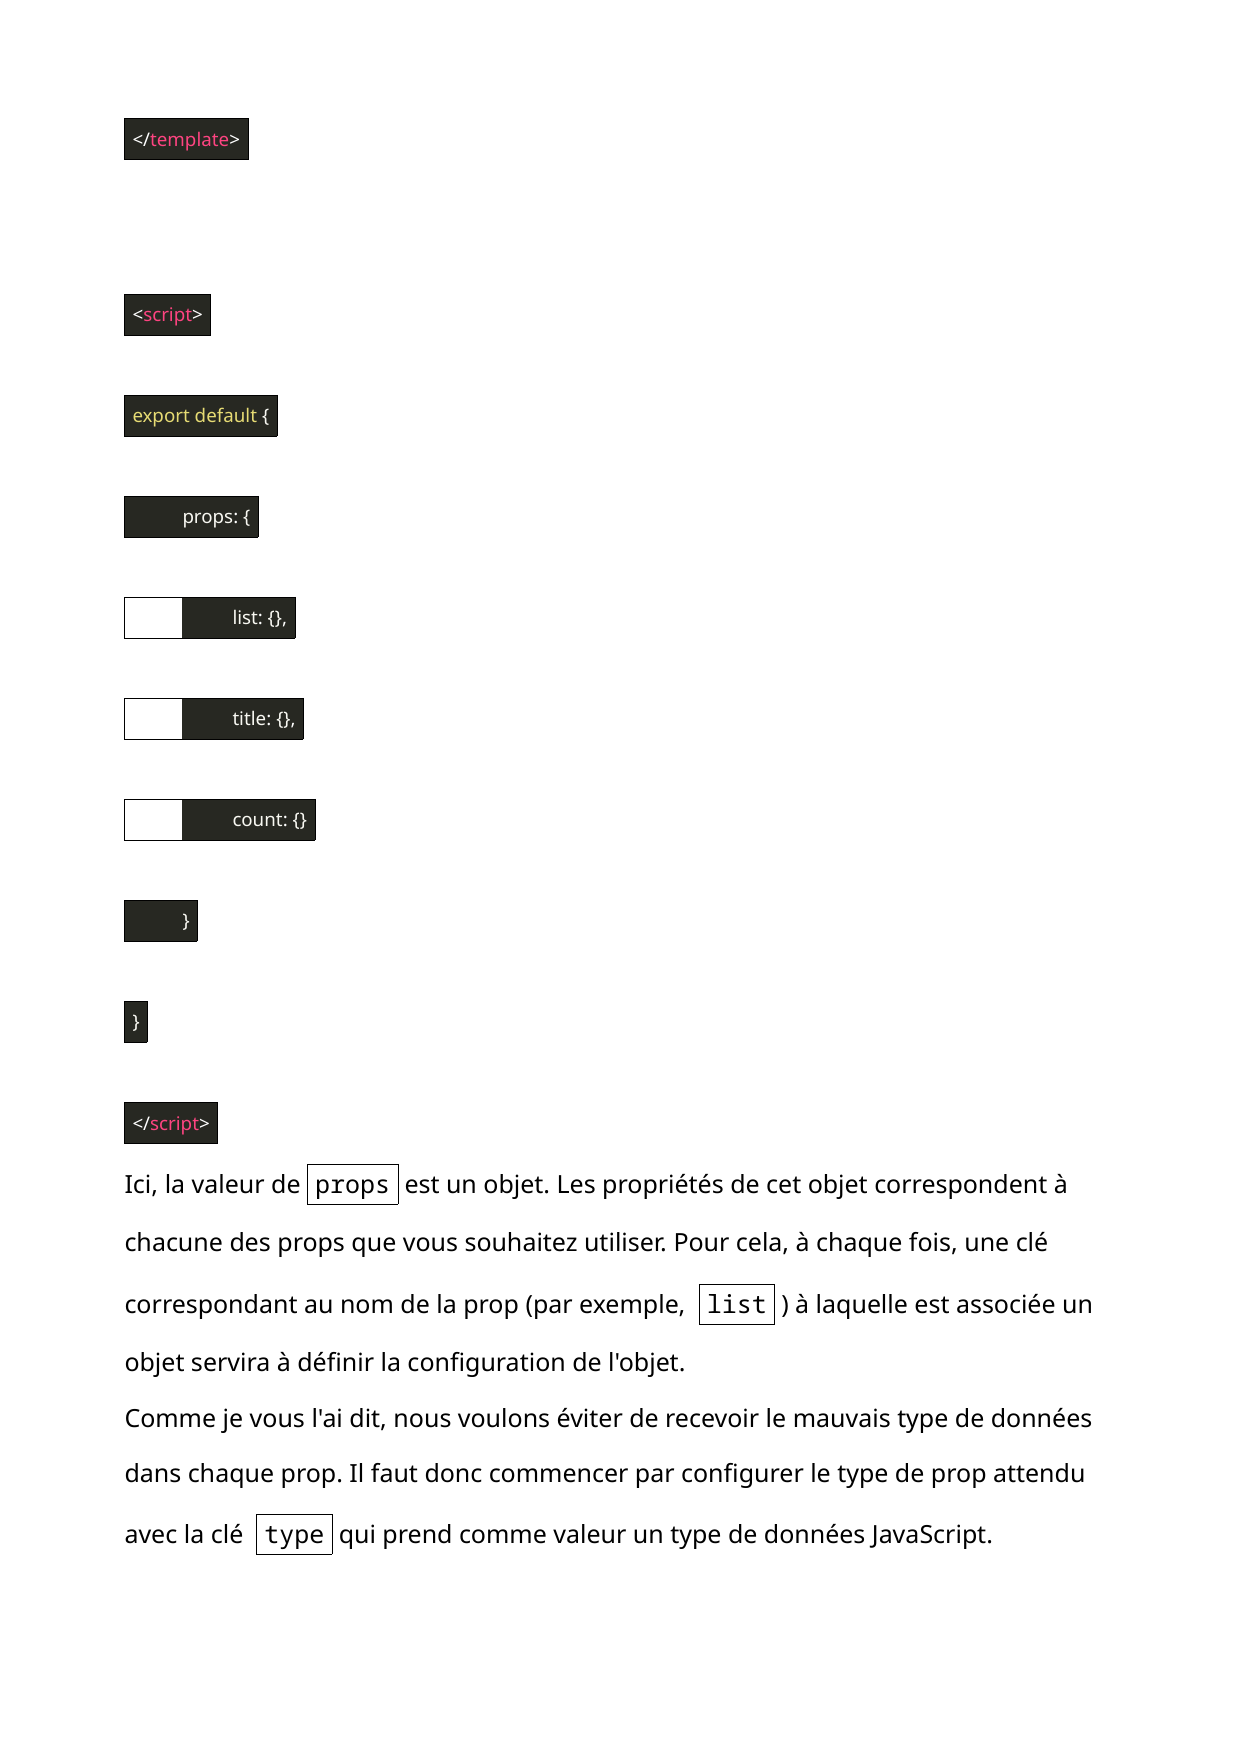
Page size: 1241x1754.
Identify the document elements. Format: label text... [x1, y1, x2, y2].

text [278, 395, 1111, 436]
text [296, 597, 1111, 638]
text [249, 118, 1111, 159]
text title: {}, [125, 699, 303, 739]
text [316, 799, 1111, 840]
text } [125, 1002, 147, 1042]
text [218, 1102, 1111, 1143]
text </script> [125, 1103, 217, 1143]
text count: {} [125, 800, 315, 840]
text list: {}, [125, 598, 295, 638]
text export default { [125, 396, 277, 436]
text Ici, la valeur de props est un objet. Les propriétés de cet objet correspondent à chacune des props que vous souhaitez utiliser. Pour cela, à chaque fois, une clé correspondant au nom de la prop (par exemple, list ) à laquelle est associée un objet servira à définir la configuration de l'objet. [124, 1164, 1116, 1379]
text [148, 1001, 1111, 1042]
text [211, 294, 1111, 335]
text [259, 496, 1111, 537]
text </template> [125, 119, 248, 159]
text [198, 900, 1111, 941]
text Comme je vous l'ai dit, nous voulons éviter de recevoir le mauvais type de données dans chaque prop. Il faut donc commencer par configurer le type de prop attendu avec la clé type qui prend comme valeur un type de données JavaScript. [124, 1400, 1116, 1554]
text } [125, 901, 197, 941]
text <script> [125, 295, 210, 335]
text [304, 698, 1111, 739]
text props: { [125, 497, 258, 537]
